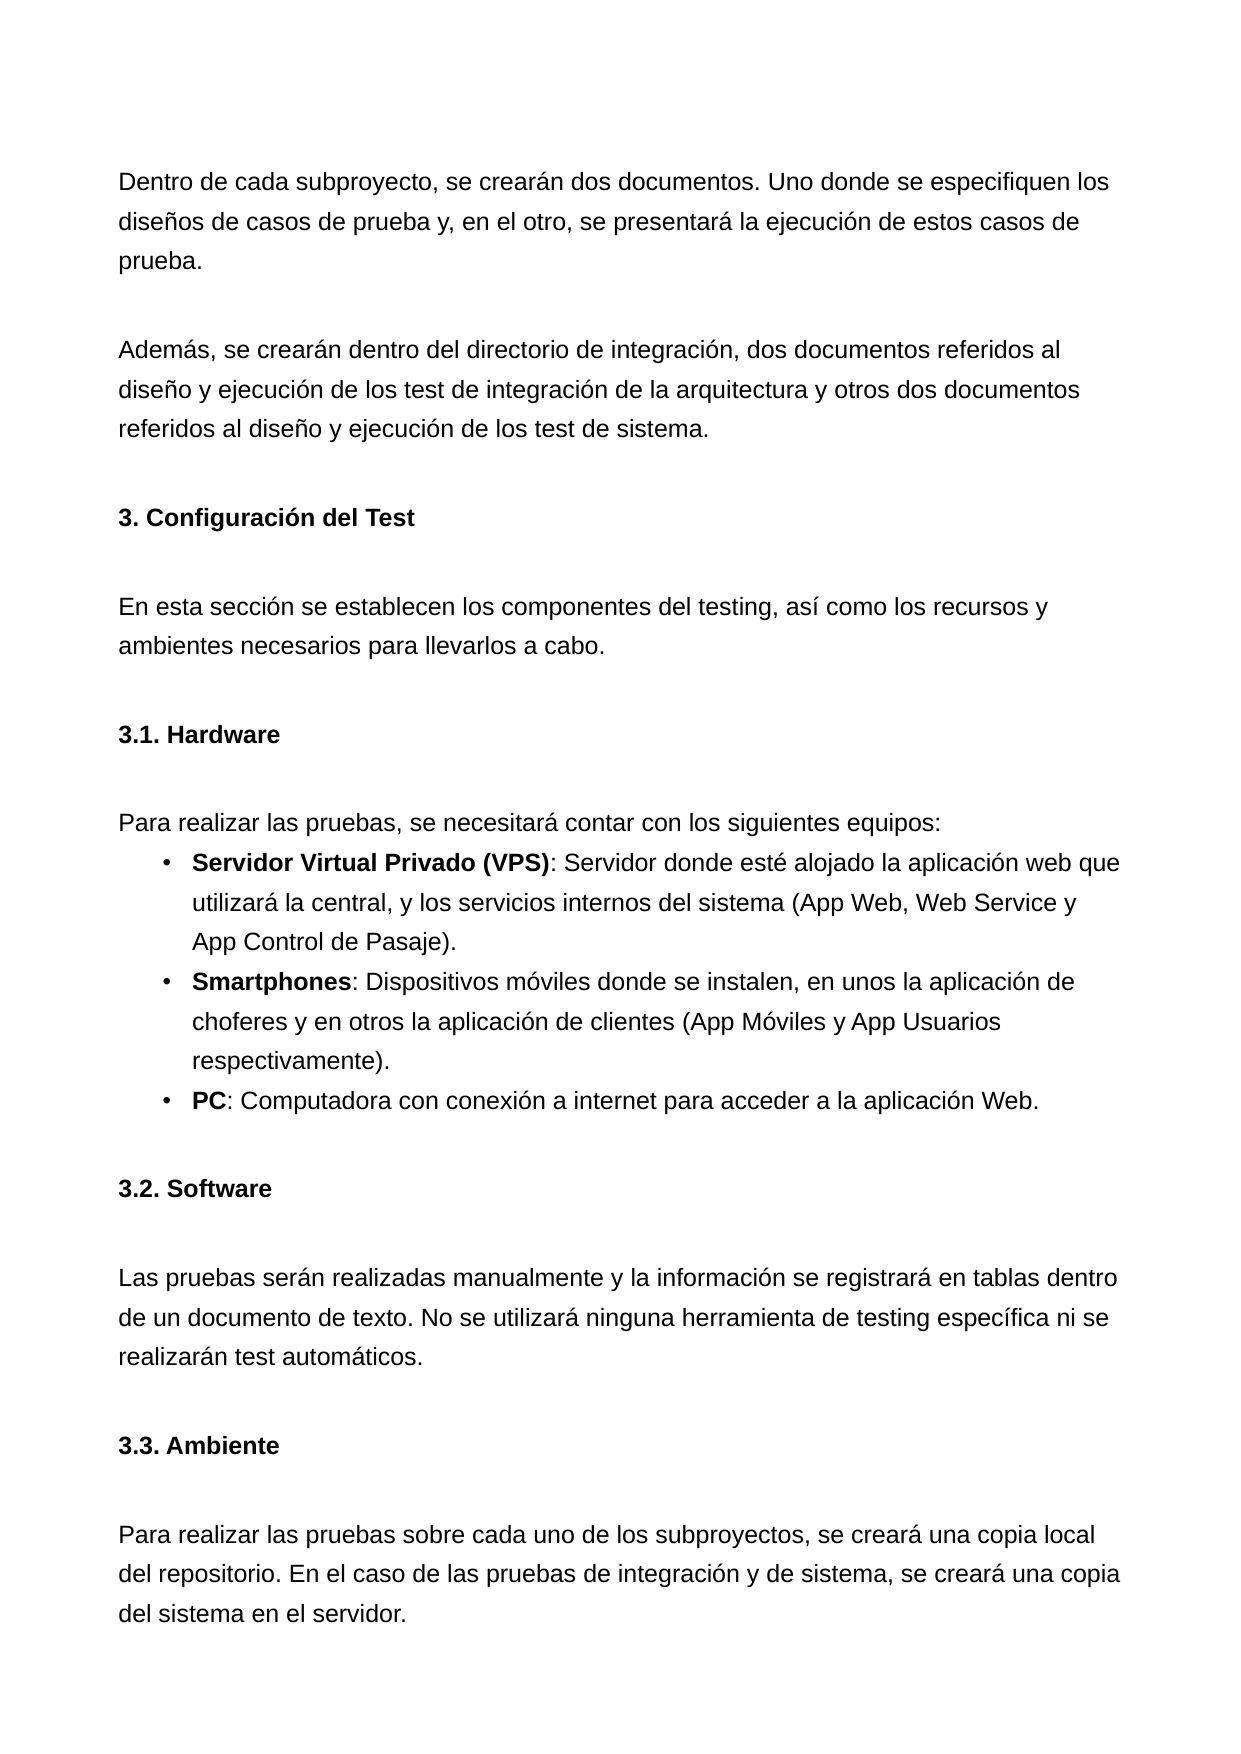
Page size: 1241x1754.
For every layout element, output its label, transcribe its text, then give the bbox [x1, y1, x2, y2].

list PC: Computadora con conexión a internet para acceder a la aplicación Web. [162, 1086, 1122, 1114]
text Dentro de cada subproyecto, se crearán dos documentos. Uno donde se especifiquen los diseños de casos de prueba y, en el otro, se presentará la ejecución de estos casos de prueba. [118, 167, 1122, 275]
text En esta sección se establecen los componentes del testing, así como los recursos y ambientes necesarios para llevarlos a cabo. [118, 591, 1122, 660]
text 3.1. Hardware [118, 720, 1122, 748]
list Smartphones: Dispositivos móviles donde se instalen, en unos la aplicación de choferes y en otros la aplicación de clientes (App Móviles y App Usuarios respectivamente). [162, 967, 1122, 1075]
text 3. Configuración del Test [118, 503, 1122, 532]
text 3.3. Ambiente [118, 1431, 1122, 1460]
list Servidor Virtual Privado (VPS): Servidor donde esté alojado la aplicación web que utilizará la central, y los servicios internos del sistema (App Web, Web Service y App Control de Pasaje). [162, 848, 1122, 956]
text 3.2. Software [118, 1174, 1122, 1203]
text Las pruebas serán realizadas manualmente y la información se registrará en tablas dentro de un documento de texto. No se utilizará ninguna herramienta de testing específica ni se realizarán test automáticos. [118, 1263, 1122, 1371]
text Para realizar las pruebas sobre cada uno de los subproyectos, se creará una copia local del repositorio. En el caso de las pruebas de integración y de sistema, se creará una copia del sistema en el servidor. [118, 1519, 1122, 1627]
text Además, se crearán dentro del directorio de integración, dos documentos referidos al diseño y ejecución de los test de integración de la arquitectura y otros dos documentos referidos al diseño y ejecución de los test de sistema. [118, 335, 1122, 443]
text Para realizar las pruebas, se necesitará contar con los siguientes equipos: [118, 808, 1122, 837]
